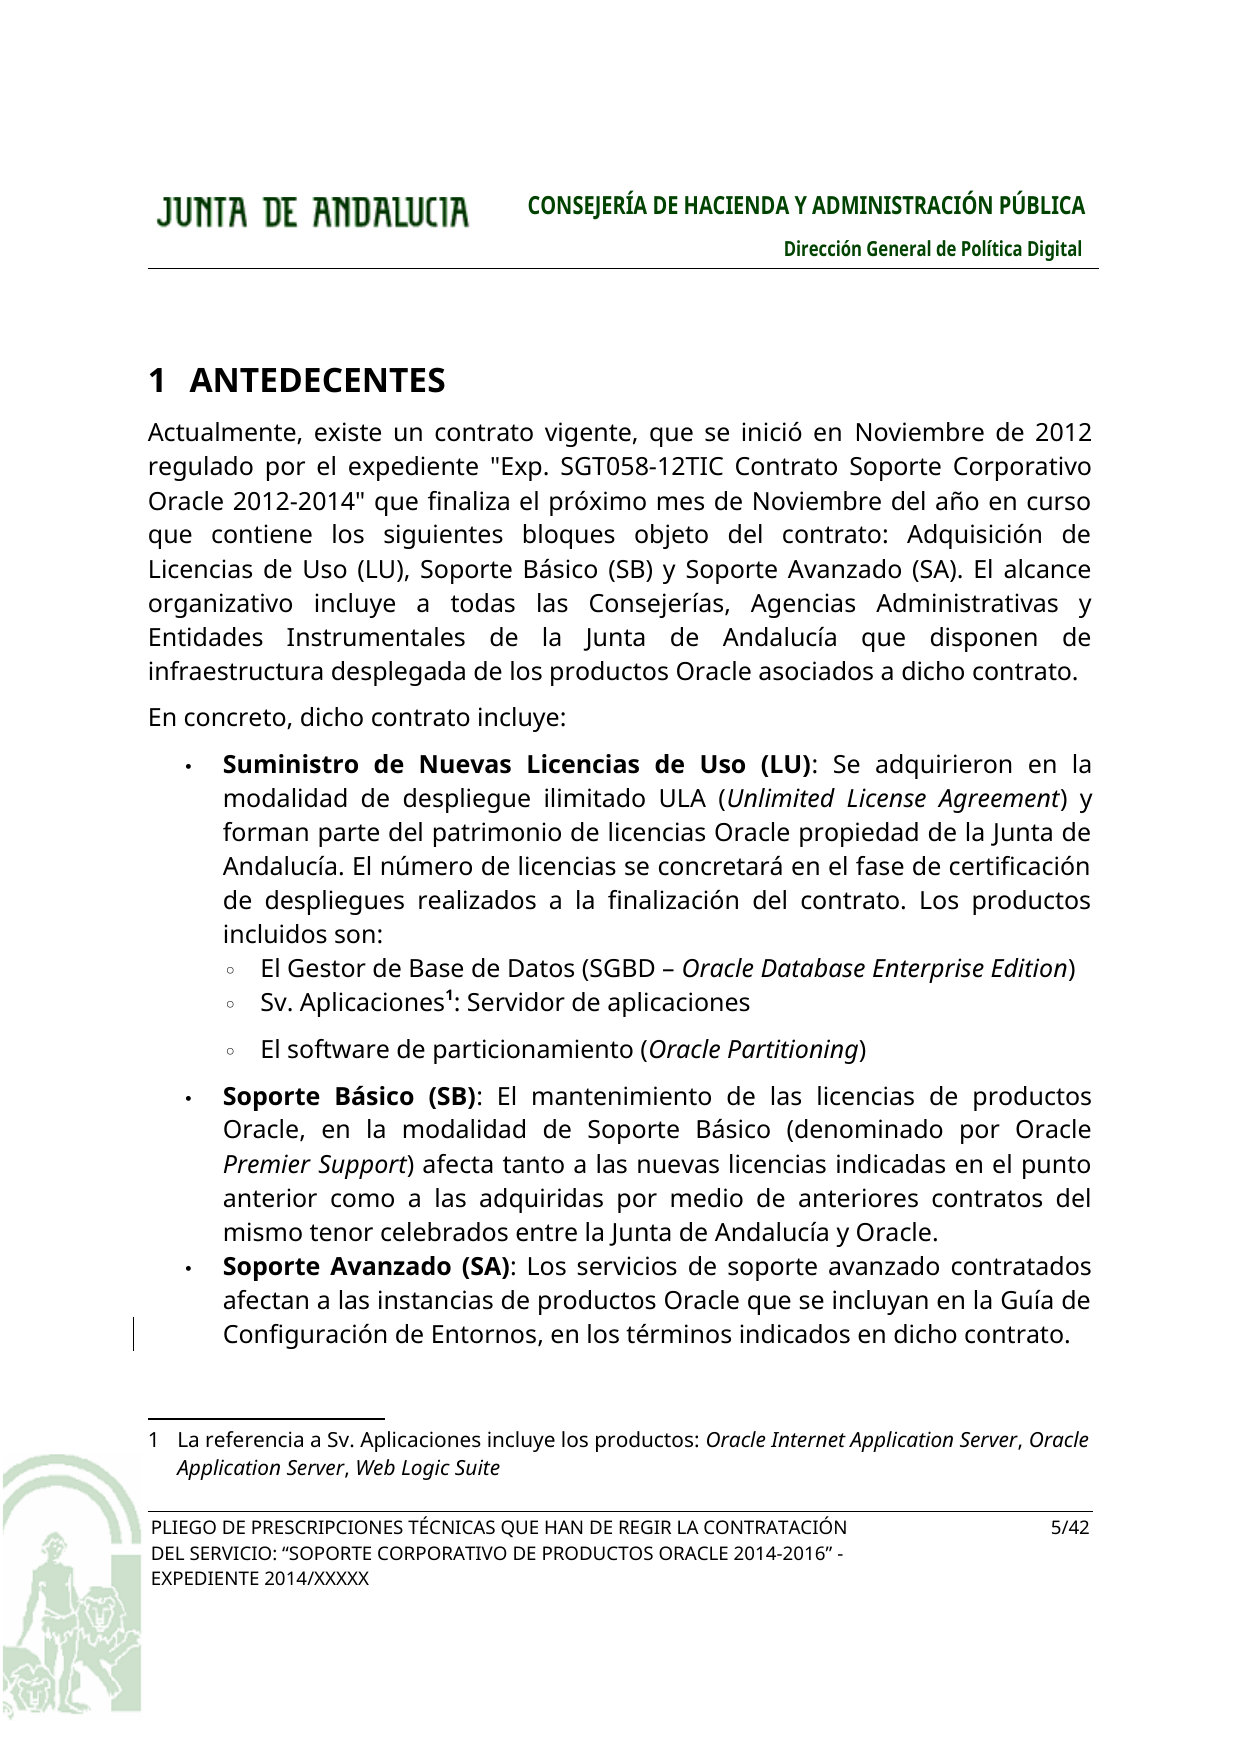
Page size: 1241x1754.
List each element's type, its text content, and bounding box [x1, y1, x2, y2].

list Soporte Avanzado (SA): Los servicios de soporte avanzado contratados afectan a las instancias de productos Oracle que se incluyan en la Guía de Configuración de Entornos, en los términos indicados en dicho contrato. [185, 1248, 1093, 1351]
picture [2, 1454, 144, 1722]
list La referencia a Sv. Aplicaciones incluye los productos: Oracle Internet Application Server, Oracle Application Server, Web Logic Suite [148, 1425, 1093, 1482]
picture [156, 197, 471, 229]
list Suministro de Nuevas Licencias de Uso (LU): Se adquirieron en la modalidad de despliegue ilimitado ULA (Unlimited License Agreement) y forman parte del patrimonio de licencias Oracle propiedad de la Junta de Andalucía. El número de licencias se concretará en el fase de certificación de despliegues realizados a la finalización del contrato. Los productos incluidos son: [185, 747, 1093, 951]
text Actualmente, existe un contrato vigente, que se inició en Noviembre de 2012 regulado por el expediente "Exp. SGT058-12TIC Contrato Soporte Corporativo Oracle 2012-2014" que finaliza el próximo mes de Noviembre del año en curso que contiene los siguientes bloques objeto del contrato: Adquisición de Licencias de Uso (LU), Soporte Básico (SB) y Soporte Avanzado (SA). El alcance organizativo incluye a todas las Consejerías, Agencias Administrativas y Entidades Instrumentales de la Junta de Andalucía que disponen de infraestructura desplegada de los productos Oracle asociados a dicho contrato. [148, 415, 1093, 687]
list Sv. Aplicaciones: Servidor de aplicaciones [223, 985, 1093, 1019]
list El software de particionamiento (Oracle Partitioning) [223, 1032, 1093, 1066]
list Soporte Básico (SB): El mantenimiento de las licencias de productos Oracle, en la modalidad de Soporte Básico (denominado por Oracle Premier Support) afecta tanto a las nuevas licencias indicadas en el punto anterior como a las adquiridas por medio de anteriores contratos del mismo tenor celebrados entre la Junta de Andalucía y Oracle. [185, 1078, 1093, 1248]
subtitle ANTEDECENTES [148, 357, 1093, 402]
list El Gestor de Base de Datos (SGBD – Oracle Database Enterprise Edition) [223, 951, 1093, 985]
text En concreto, dicho contrato incluye: [148, 700, 1093, 734]
